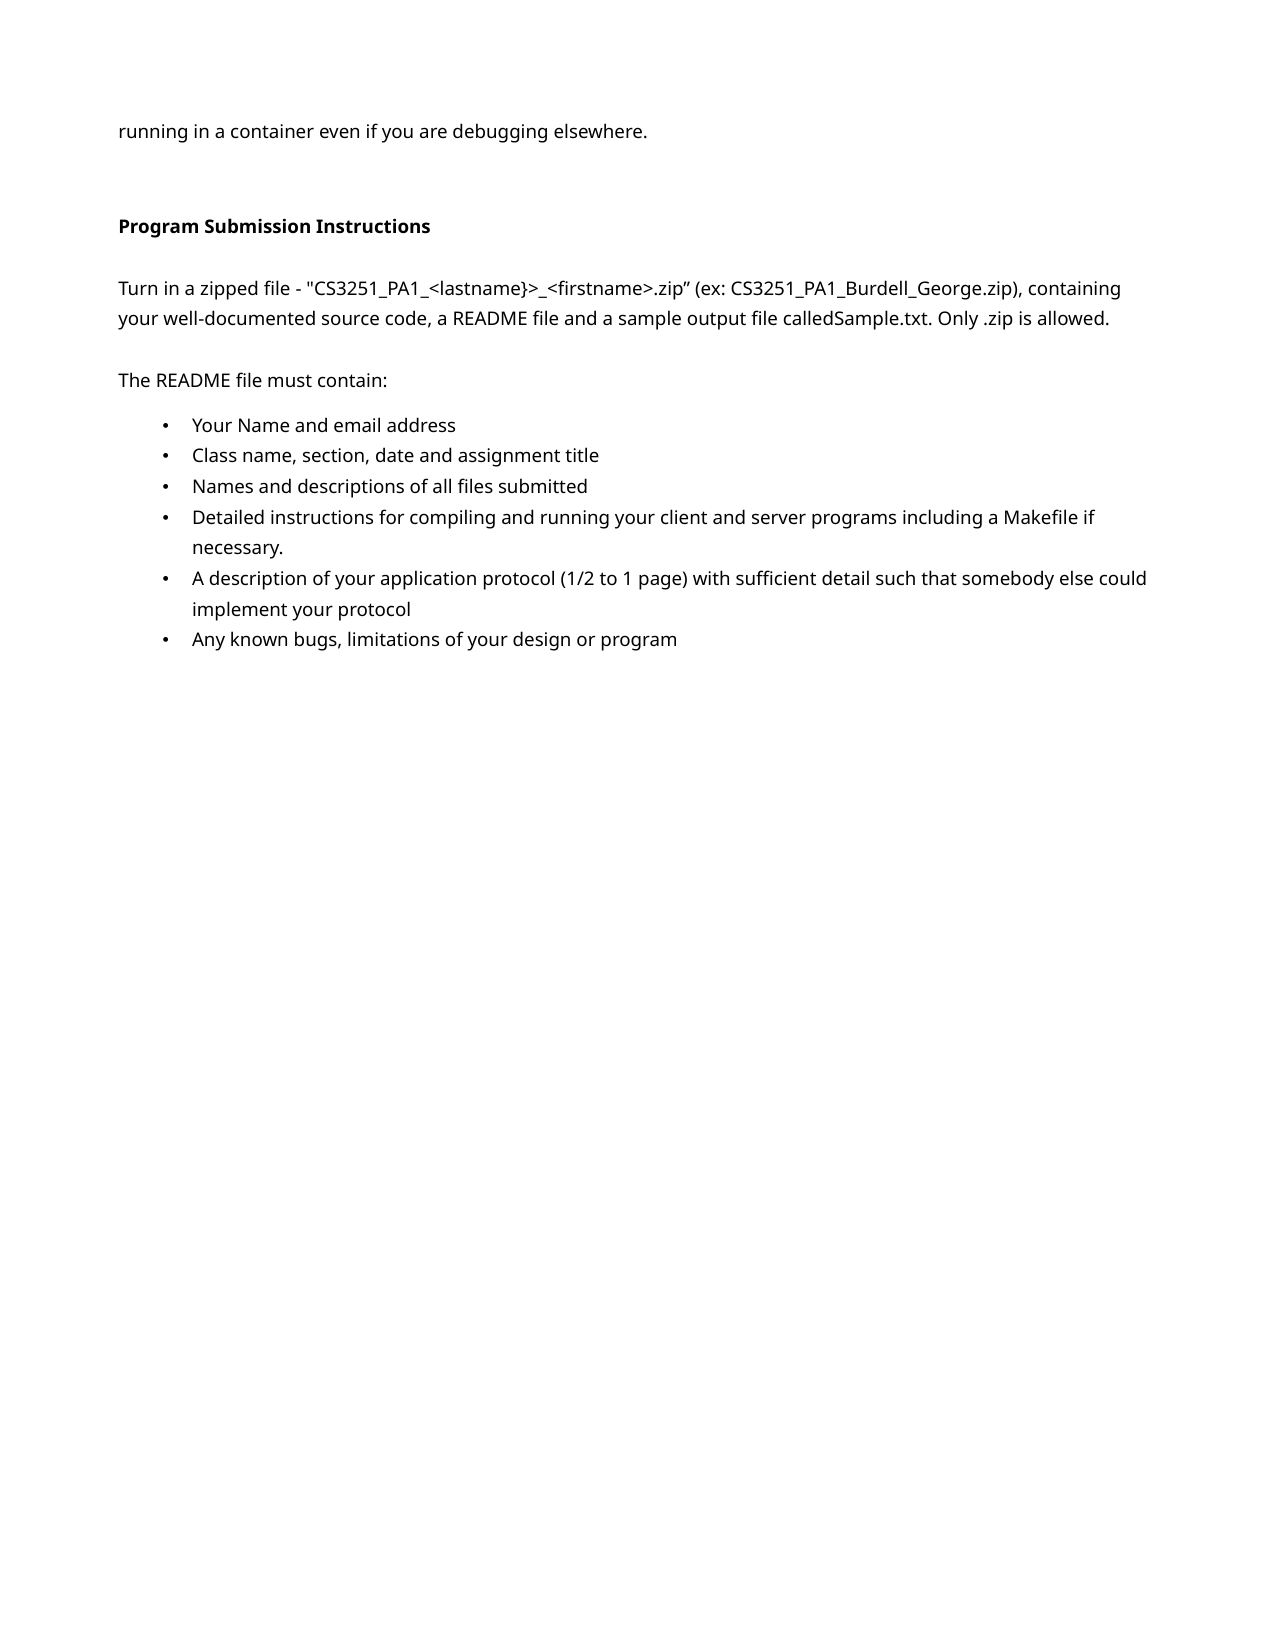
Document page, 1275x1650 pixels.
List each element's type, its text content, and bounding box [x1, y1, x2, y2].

text running in a container even if you are debugging elsewhere. [118, 118, 1157, 174]
text Program Submission Instructions [118, 214, 1157, 270]
list Detailed instructions for compiling and running your client and server programs including a Makefile if necessary. [162, 504, 1157, 560]
text The README file must contain: [118, 367, 1157, 392]
list Your Name and email address [162, 412, 1157, 438]
list Class name, section, date and assignment title [162, 443, 1157, 468]
list A description of your application protocol (1/2 to 1 page) with sufficient detail such that somebody else could implement your protocol [162, 565, 1157, 621]
list Any known bugs, limitations of your design or program [162, 627, 1157, 652]
text Turn in a zipped file - "CS3251_PA1­_<lastname}>_<firstname>.zip” (ex: CS3251_PA1_Burdell_­George.zip), containing your well-documented source code, a README file and a sample output file calledSample.txt. Only .zip is allowed. [118, 275, 1157, 362]
list Names and descriptions of all files submitted [162, 473, 1157, 499]
